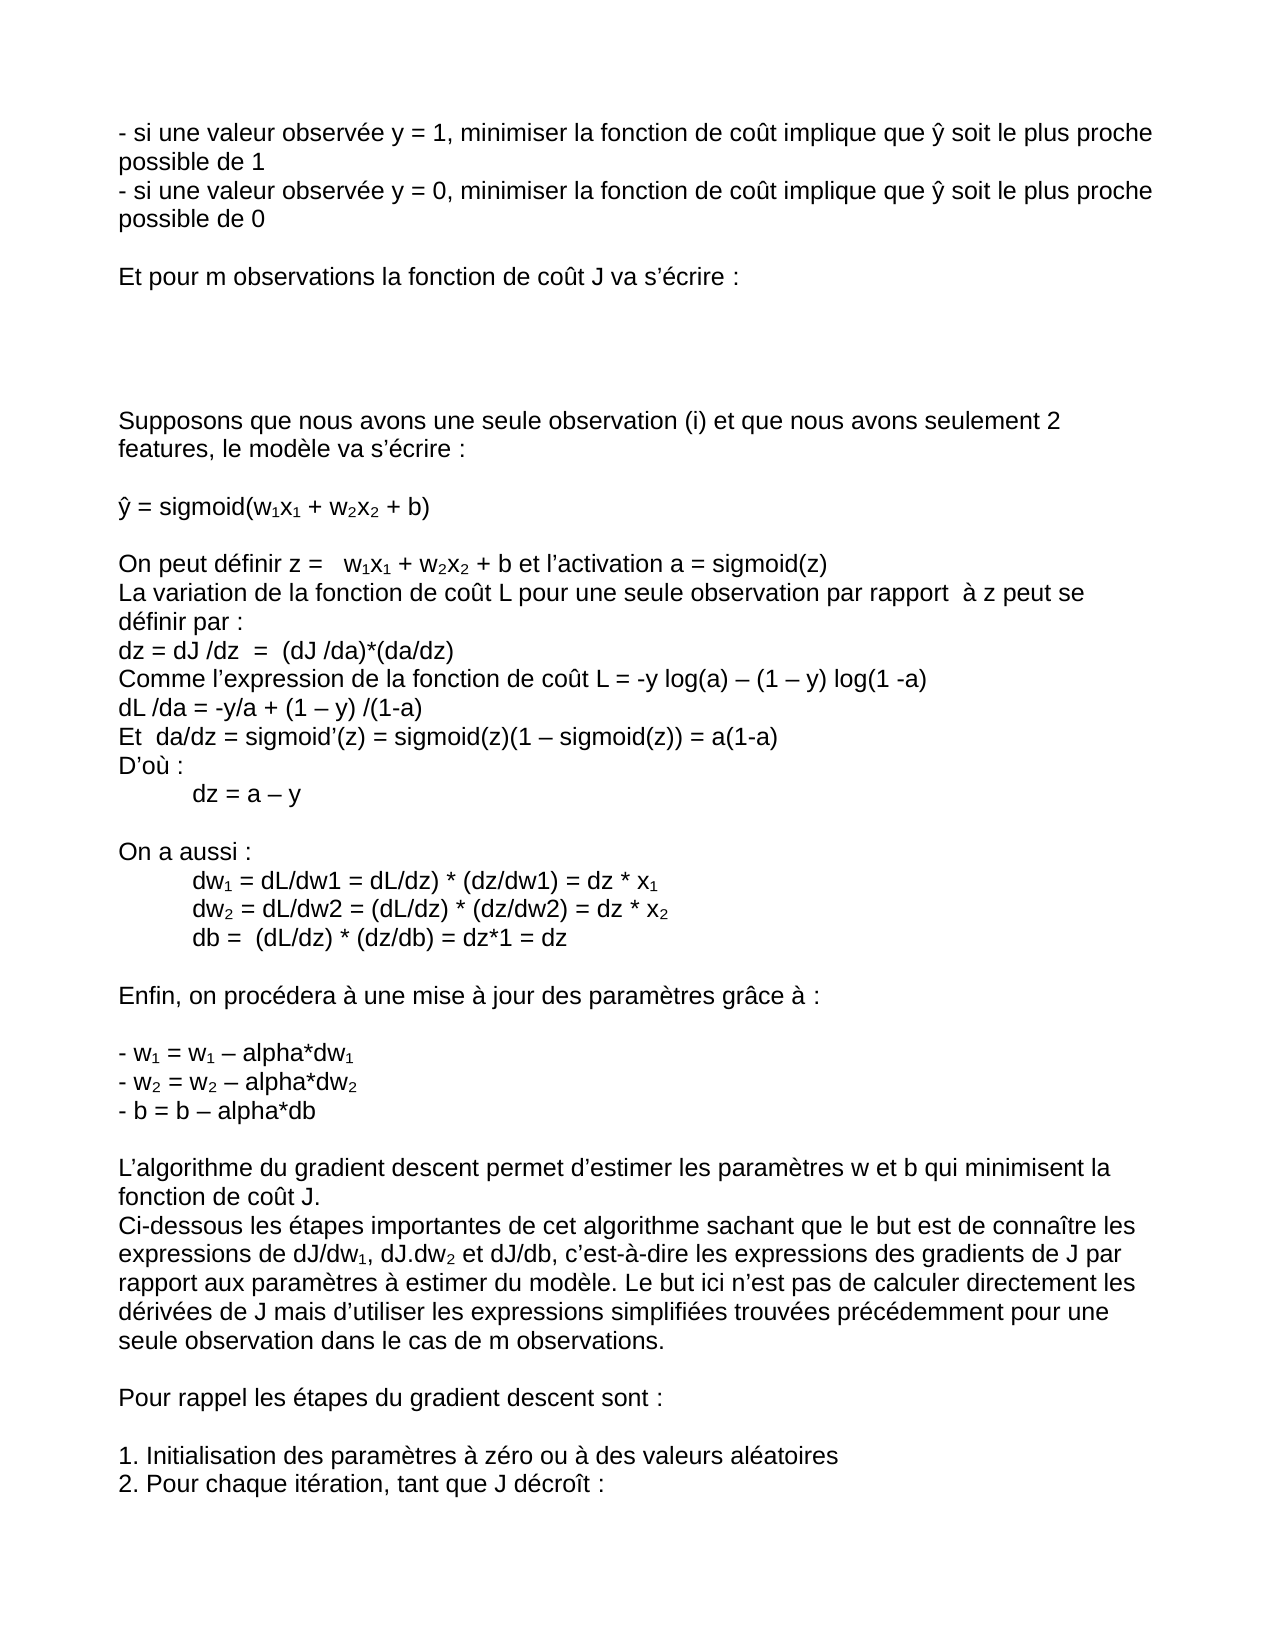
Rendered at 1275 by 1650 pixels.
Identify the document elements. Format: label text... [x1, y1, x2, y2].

text - si une valeur observée y = 1, minimiser la fonction de coût implique que ŷ soit le plus proche possible de 1 [118, 118, 1157, 176]
text On peut définir z = w₁x₁ + w₂x₂ + b et l’activation a = sigmoid(z) [118, 549, 1157, 578]
text D’où : [118, 751, 1157, 779]
text - w₂ = w₂ – alpha*dw₂ [118, 1067, 1157, 1096]
text dz = dJ /dz = (dJ /da)*(da/dz) [118, 636, 1157, 664]
text Pour rappel les étapes du gradient descent sont : [118, 1383, 1157, 1412]
text Et da/dz = sigmoid’(z) = sigmoid(z)(1 – sigmoid(z)) = a(1-a) [118, 722, 1157, 751]
text dz = a – y [118, 779, 1157, 808]
text Comme l’expression de la fonction de coût L = -y log(a) – (1 – y) log(1 -a) [118, 664, 1157, 693]
text dw₁ = dL/dw1 = dL/dz) * (dz/dw1) = dz * x₁ [118, 866, 1157, 894]
text - w₁ = w₁ – alpha*dw₁ [118, 1038, 1157, 1067]
text Ci-dessous les étapes importantes de cet algorithme sachant que le but est de connaître les expressions de dJ/dw₁, dJ.dw₂ et dJ/db, c’est-à-dire les expressions des gradients de J par rapport aux paramètres à estimer du modèle. Le but ici n’est pas de calculer directement les dérivées de J mais d’utiliser les expressions simplifiées trouvées précédemment pour une seule observation dans le cas de m observations. [118, 1211, 1157, 1354]
text L’algorithme du gradient descent permet d’estimer les paramètres w et b qui minimisent la fonction de coût J. [118, 1153, 1157, 1211]
text dw₂ = dL/dw2 = (dL/dz) * (dz/dw2) = dz * x₂ [118, 894, 1157, 923]
text 2. Pour chaque itération, tant que J décroît : [118, 1469, 1157, 1498]
text Supposons que nous avons une seule observation (i) et que nous avons seulement 2 features, le modèle va s’écrire : [118, 406, 1157, 463]
text La variation de la fonction de coût L pour une seule observation par rapport à z peut se définir par : [118, 578, 1157, 636]
text - si une valeur observée y = 0, minimiser la fonction de coût implique que ŷ soit le plus proche possible de 0 [118, 176, 1157, 233]
text On a aussi : [118, 837, 1157, 866]
text db = (dL/dz) * (dz/db) = dz*1 = dz [118, 923, 1157, 952]
text Enfin, on procédera à une mise à jour des paramètres grâce à : [118, 981, 1157, 1009]
text dL /da = -y/a + (1 – y) /(1-a) [118, 693, 1157, 722]
text - b = b – alpha*db [118, 1096, 1157, 1124]
text 1. Initialisation des paramètres à zéro ou à des valeurs aléatoires [118, 1441, 1157, 1469]
text Et pour m observations la fonction de coût J va s’écrire : [118, 262, 1157, 291]
text ŷ = sigmoid(w₁x₁ + w₂x₂ + b) [118, 492, 1157, 521]
